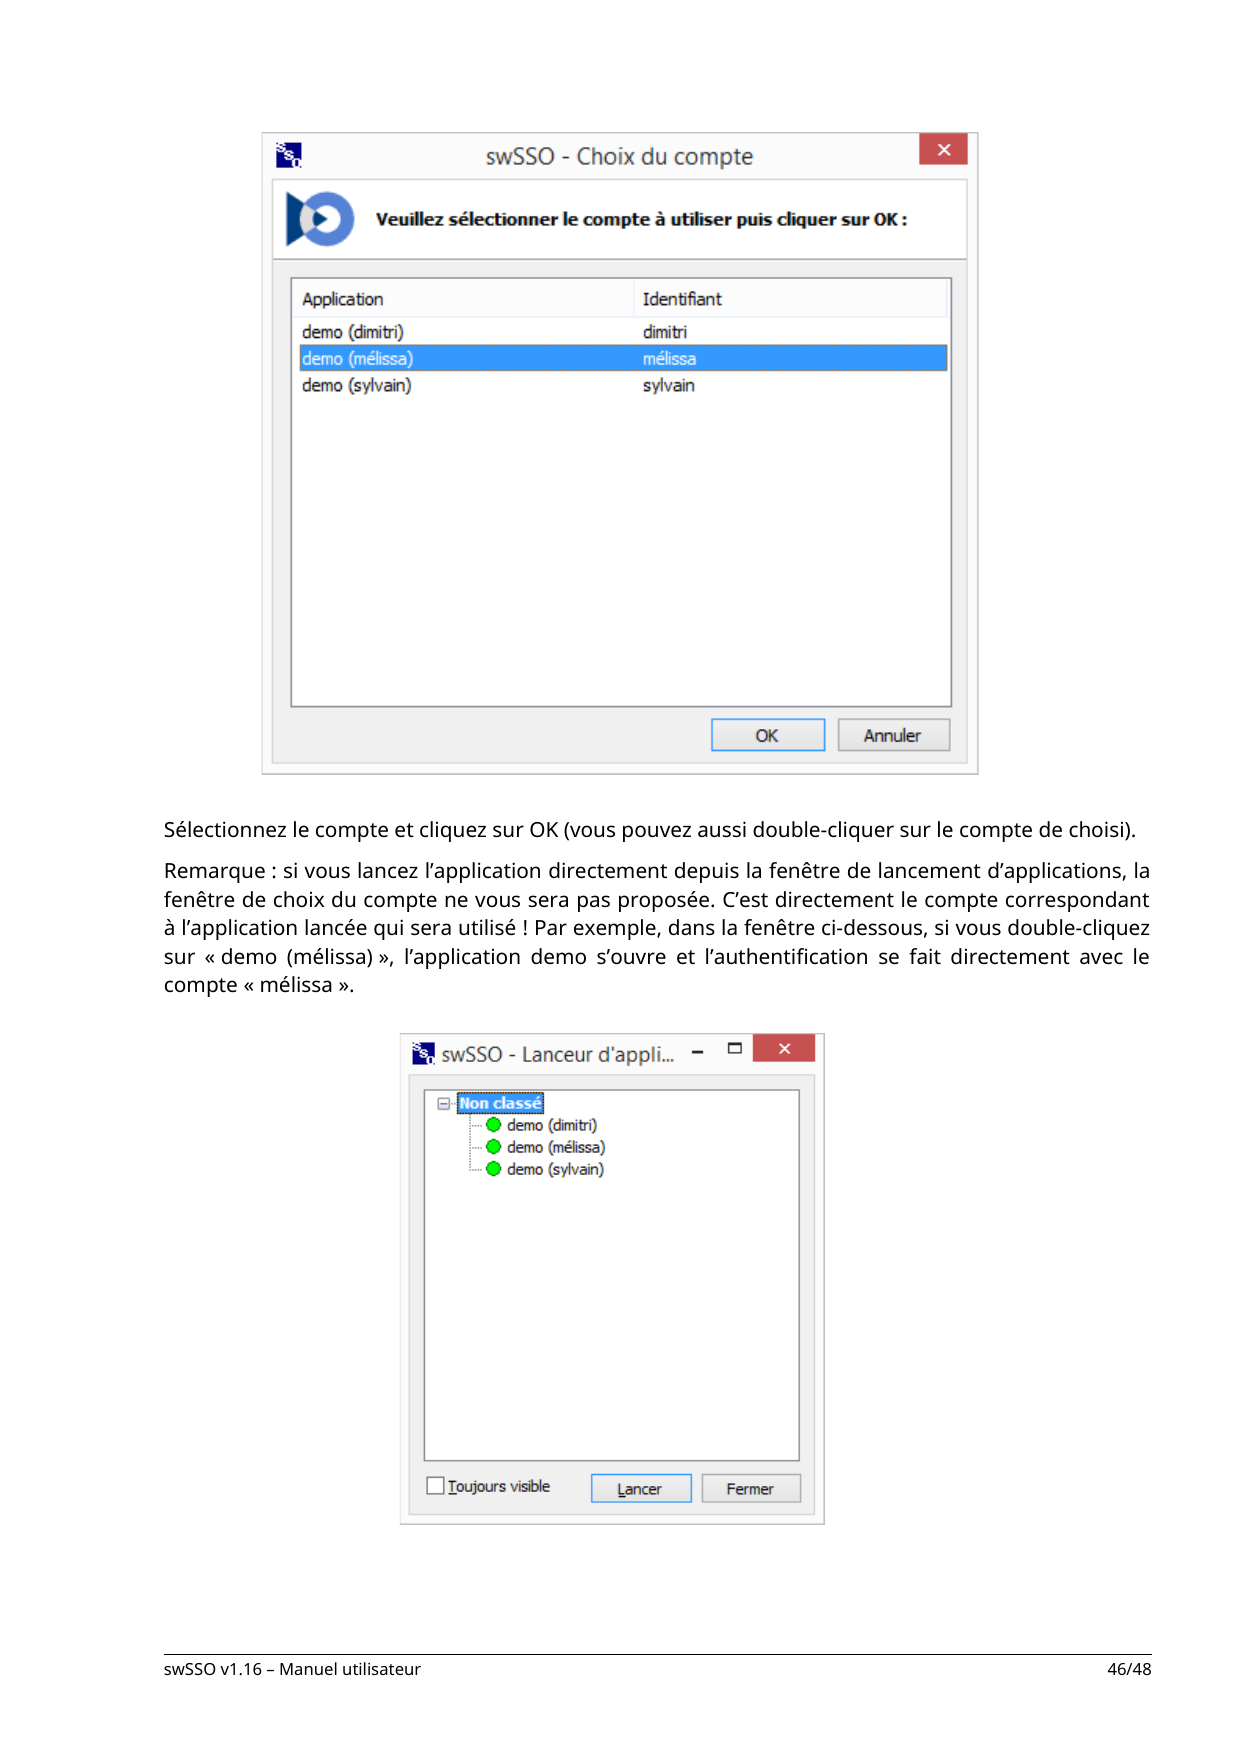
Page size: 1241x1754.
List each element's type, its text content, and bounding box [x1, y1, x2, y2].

text Sélectionnez le compte et cliquez sur OK (vous pouvez aussi double-cliquer sur le compte de choisi). [164, 816, 1152, 844]
picture [261, 132, 979, 775]
picture [399, 1033, 825, 1525]
text Remarque : si vous lancez l’application directement depuis la fenêtre de lancement d’applications, la fenêtre de choix du compte ne vous sera pas proposée. C’est directement le compte correspondant à l’application lancée qui sera utilisé ! Par exemple, dans la fenêtre ci-dessous, si vous double-cliquez sur « demo (mélissa) », l’application demo s’ouvre et l’authentification se fait directement avec le compte « mélissa ». [164, 857, 1152, 999]
